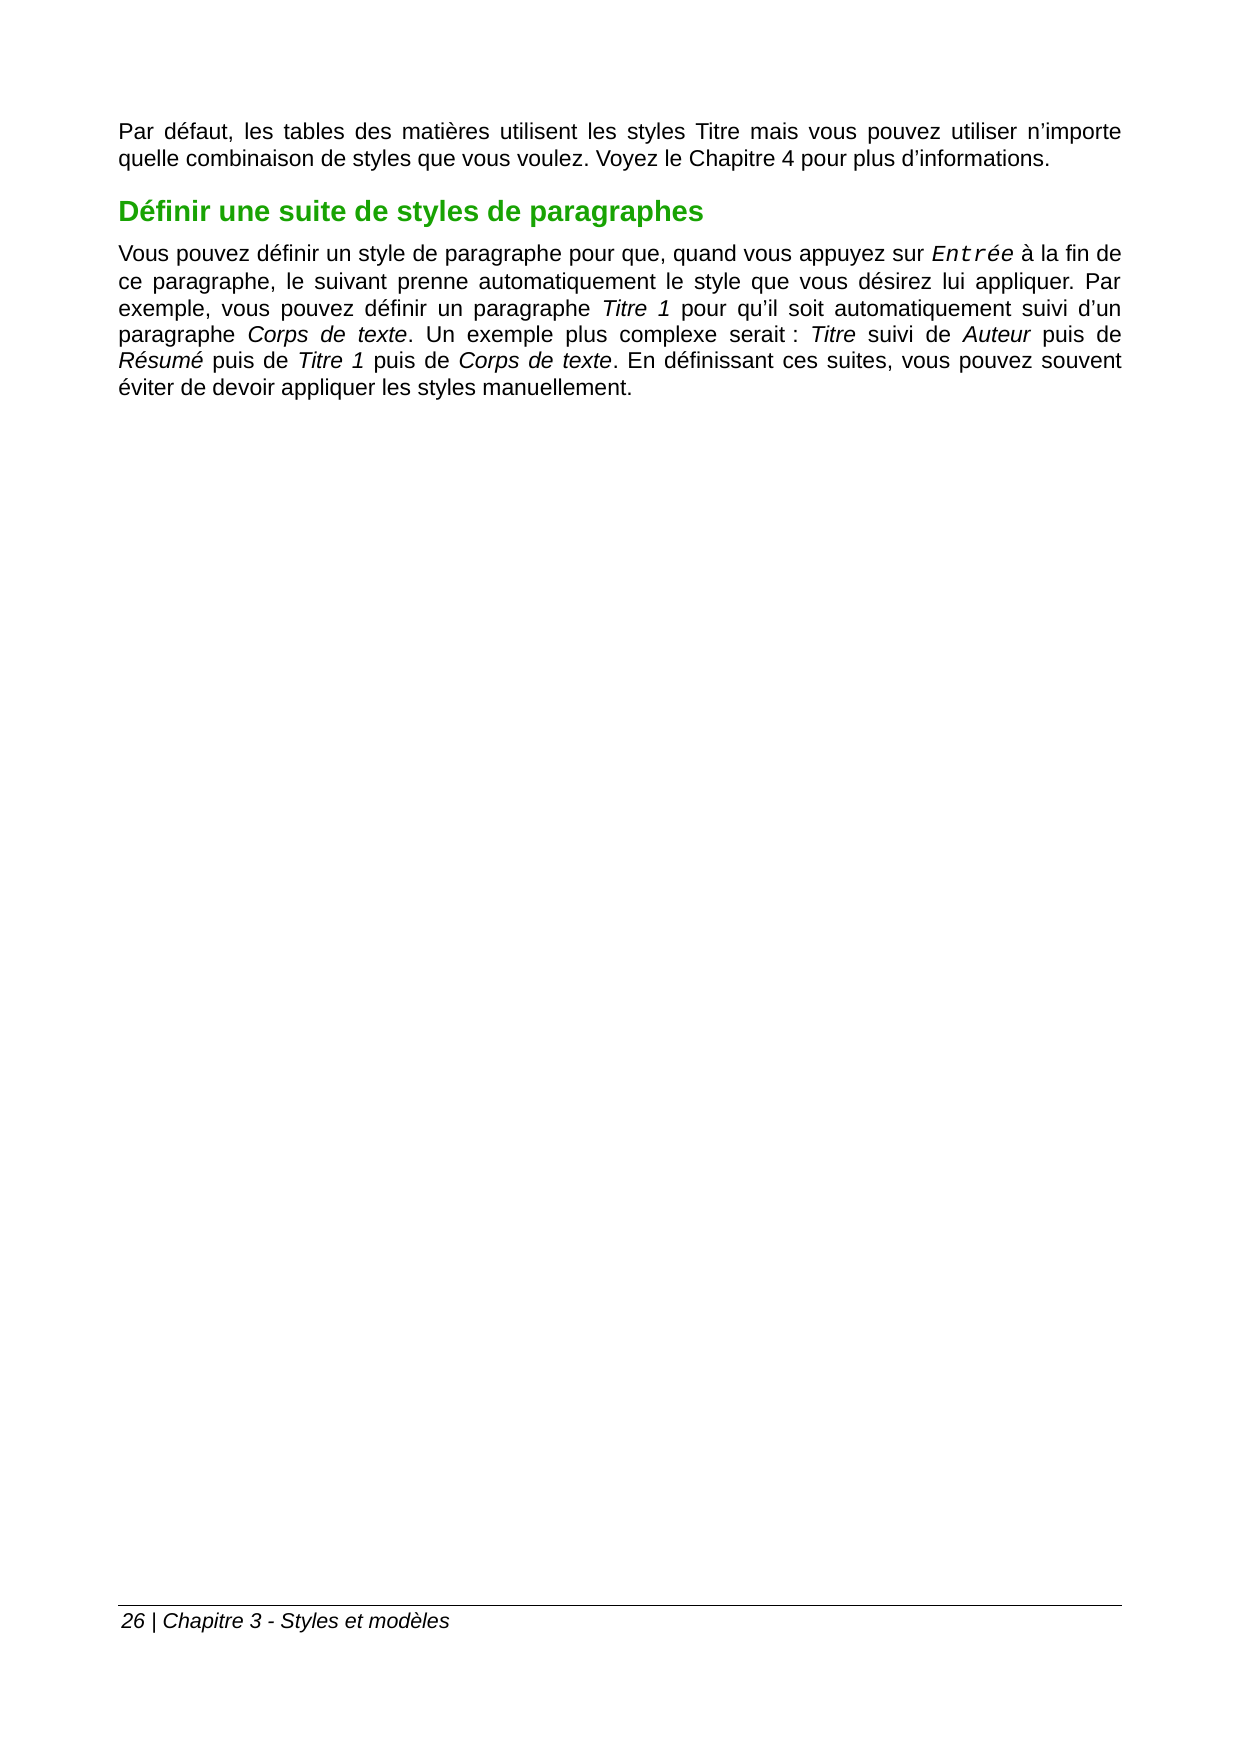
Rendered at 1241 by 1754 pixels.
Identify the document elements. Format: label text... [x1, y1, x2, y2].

subtitle Définir une suite de styles de paragraphes [118, 194, 1122, 228]
text Vous pouvez définir un style de paragraphe pour que, quand vous appuyez sur Entrée à la fin de ce paragraphe, le suivant prenne automatiquement le style que vous désirez lui appliquer. Par exemple, vous pouvez définir un paragraphe Titre 1 pour qu’il soit automatiquement suivi d’un paragraphe Corps de texte. Un exemple plus complexe serait : Titre suivi de Auteur puis de Résumé puis de Titre 1 puis de Corps de texte. En définissant ces suites, vous pouvez souvent éviter de devoir appliquer les styles manuellement. [118, 240, 1122, 400]
text Par défaut, les tables des matières utilisent les styles Titre mais vous pouvez utiliser n’importe quelle combinaison de styles que vous voulez. Voyez le Chapitre 4 pour plus d’informations. [118, 118, 1122, 171]
